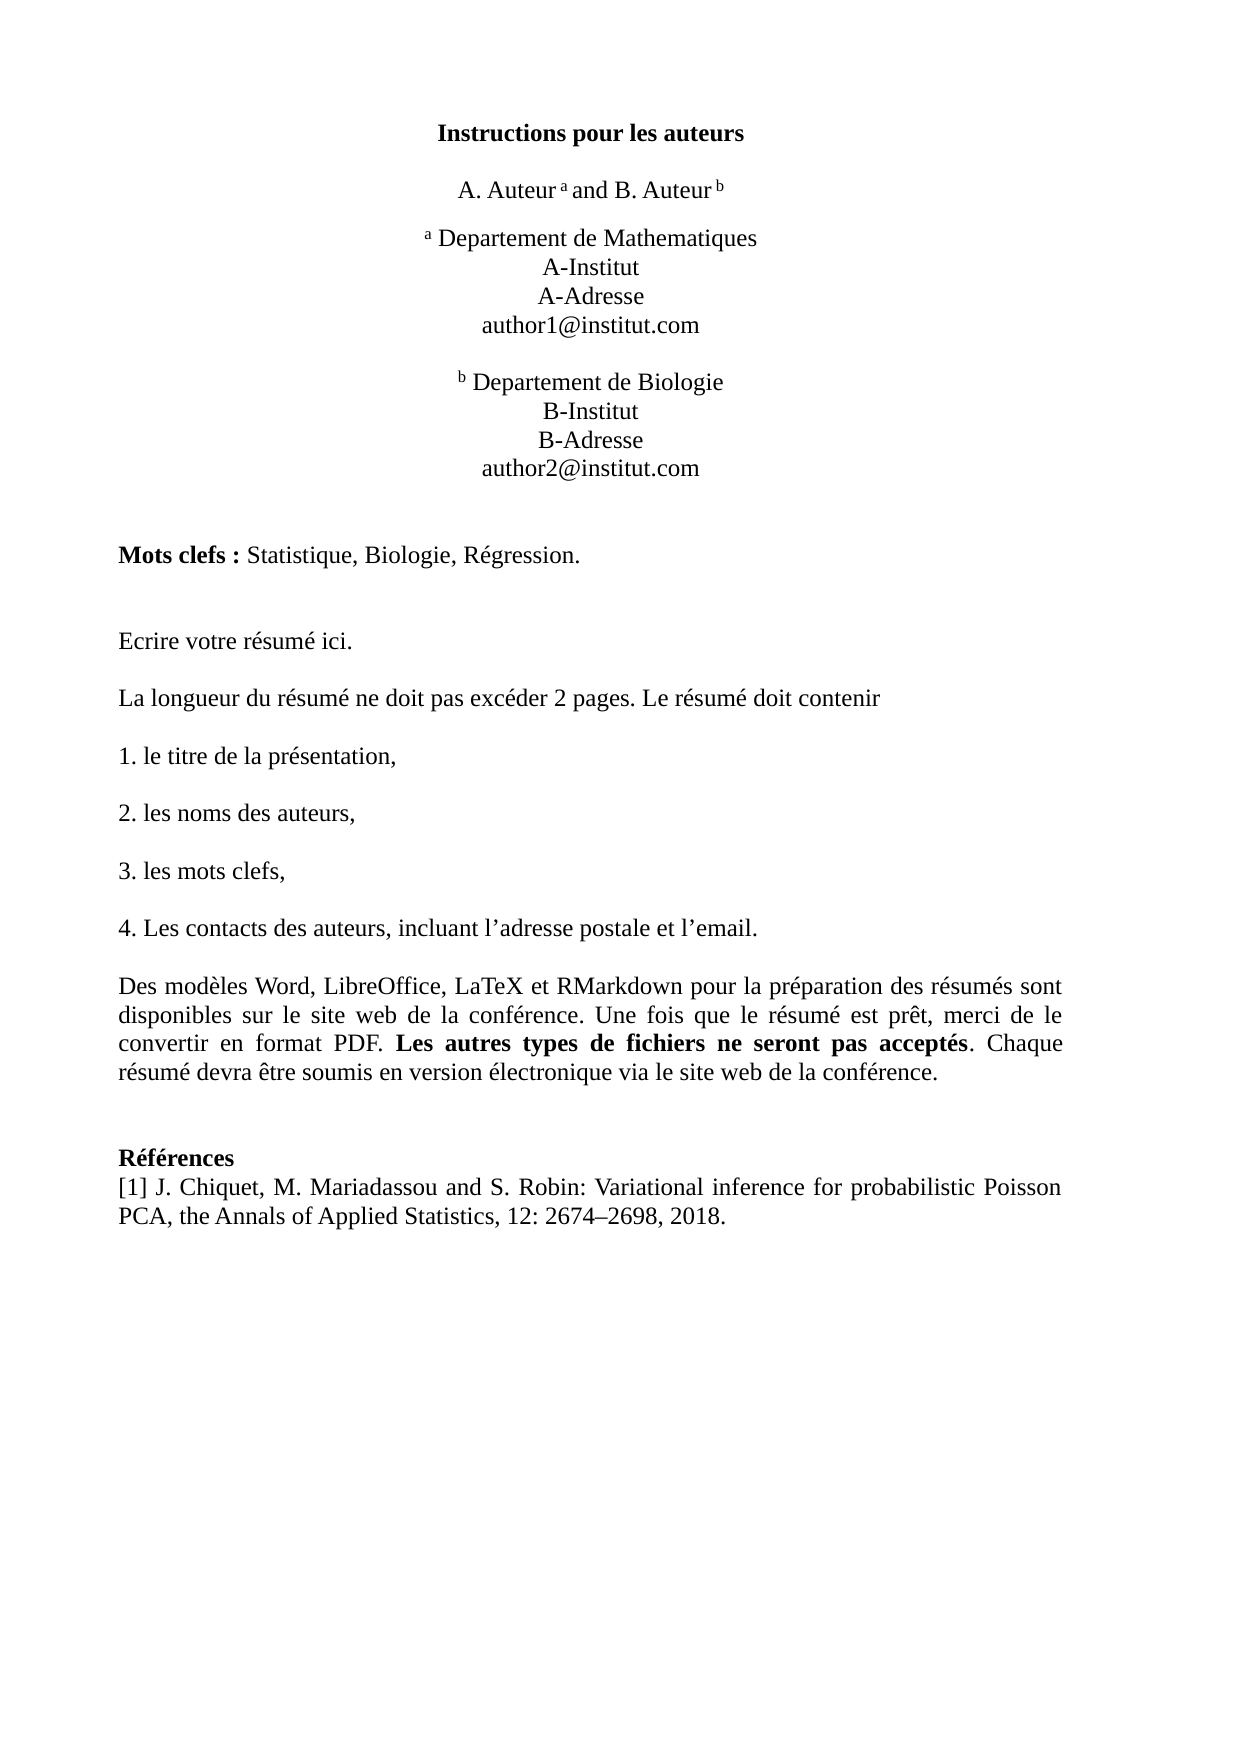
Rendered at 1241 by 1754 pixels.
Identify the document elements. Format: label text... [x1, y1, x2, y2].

text [1] J. Chiquet, M. Mariadassou and S. Robin: Variational inference for probabilistic Poisson PCA, the Annals of Applied Statistics, 12: 2674–2698, 2018. [118, 1172, 1063, 1230]
text author2@institut.com [118, 453, 1063, 482]
text La longueur du résumé ne doit pas excéder 2 pages. Le résumé doit contenir [118, 683, 1063, 712]
text a Departement de Mathematiques [118, 223, 1063, 252]
text 1. le titre de la présentation, [118, 741, 1063, 770]
text author1@institut.com [118, 310, 1063, 338]
text A. Auteur a and B. Auteur b [118, 176, 1063, 204]
text A-Institut [118, 252, 1063, 281]
text Mots clefs : Statistique, Biologie, Régression. [118, 540, 1063, 568]
text Références [118, 1143, 1063, 1172]
text B-Adresse [118, 425, 1063, 453]
text Des modèles Word, LibreOffice, LaTeX et RMarkdown pour la préparation des résumés sont disponibles sur le site web de la conférence. Une fois que le résumé est prêt, merci de le convertir en format PDF. Les autres types de fichiers ne seront pas acceptés. Chaque résumé devra être soumis en version électronique via le site web de la conférence. [118, 971, 1063, 1086]
text 3. les mots clefs, [118, 856, 1063, 885]
text 4. Les contacts des auteurs, incluant l’adresse postale et l’email. [118, 913, 1063, 942]
text Instructions pour les auteurs [118, 118, 1063, 147]
text b Departement de Biologie [118, 367, 1063, 396]
text Ecrire votre résumé ici. [118, 626, 1063, 655]
text B-Institut [118, 396, 1063, 425]
text 2. les noms des auteurs, [118, 798, 1063, 827]
text A-Adresse [118, 281, 1063, 310]
